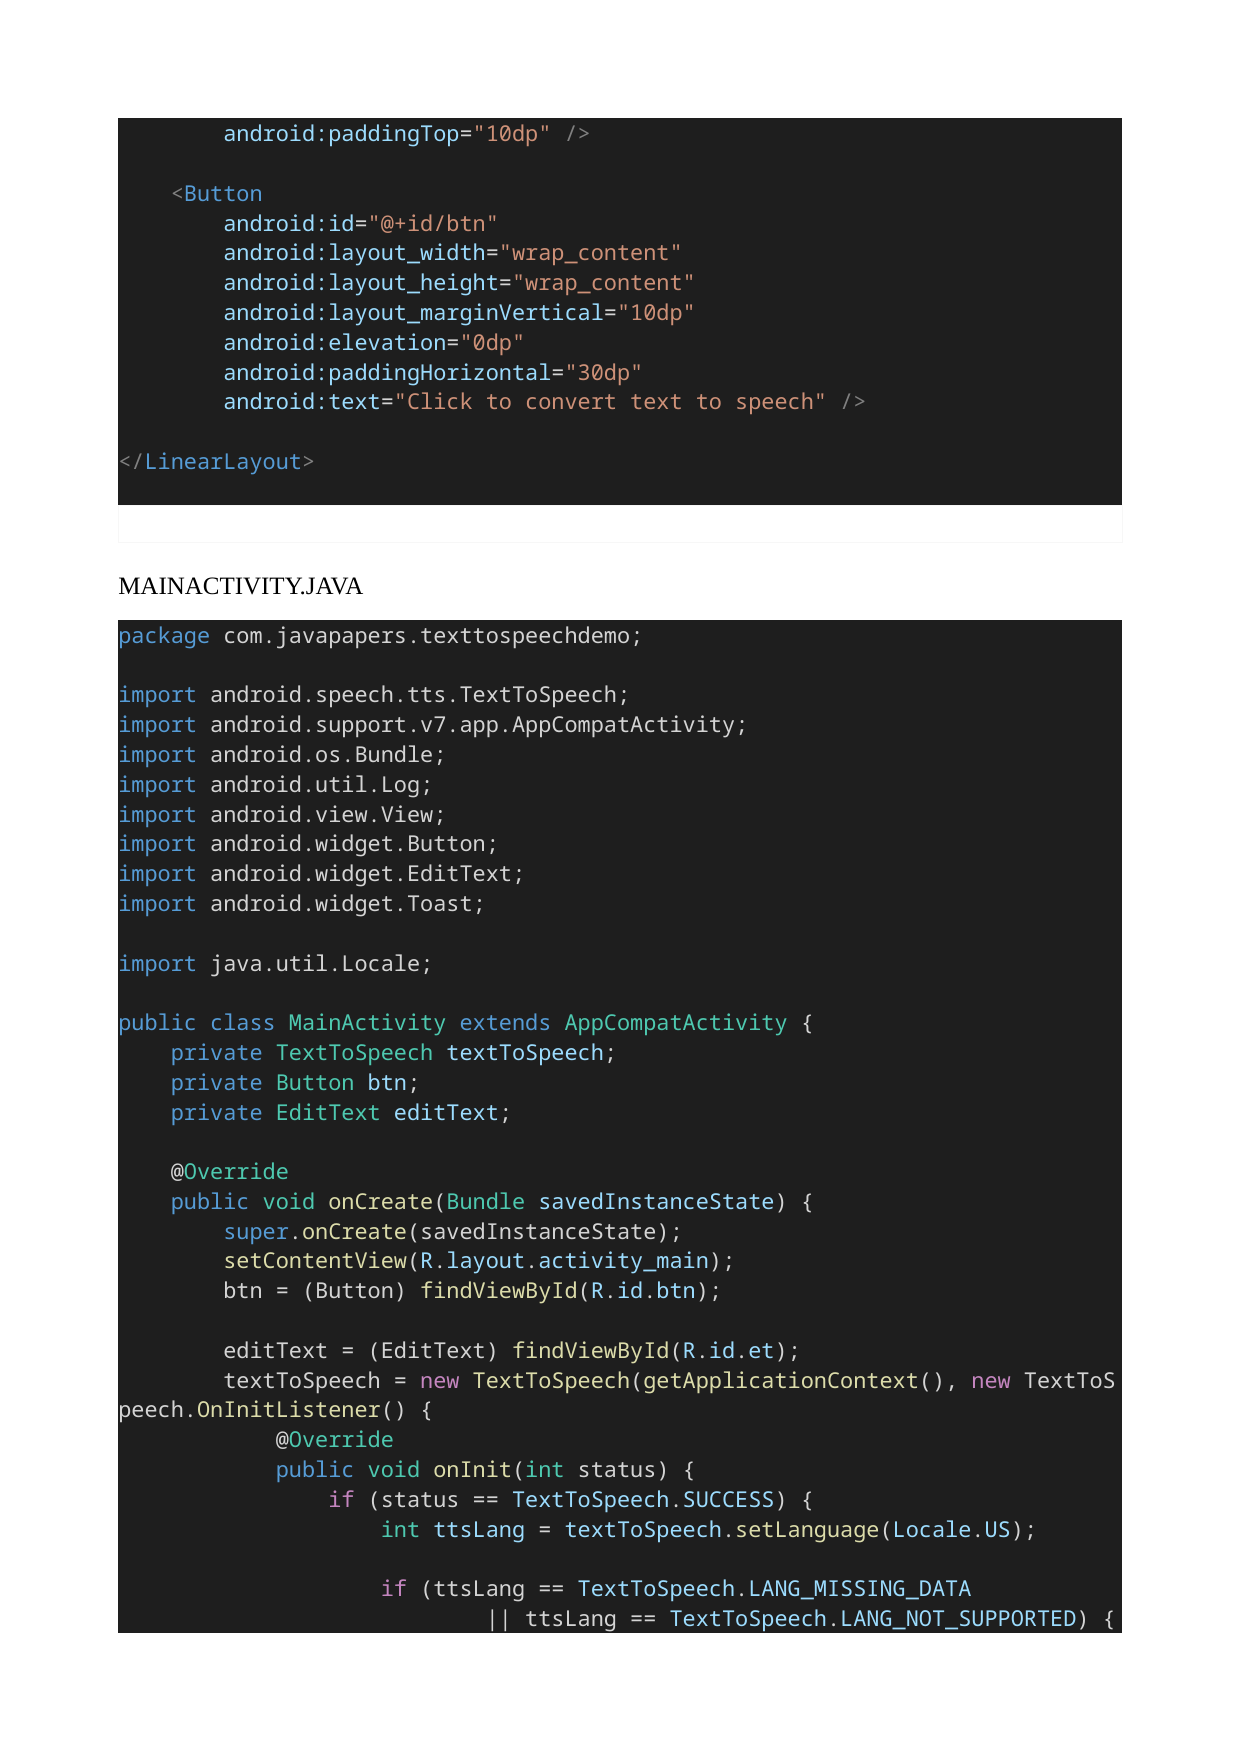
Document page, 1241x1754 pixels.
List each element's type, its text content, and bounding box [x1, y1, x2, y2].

text if (ttsLang == TextToSpeech.LANG_MISSING_DATA [118, 1573, 1122, 1603]
text import android.widget.EditText; [118, 858, 1122, 888]
text import android.widget.Button; [118, 828, 1122, 858]
text import android.widget.Toast; [118, 888, 1122, 918]
text import android.speech.tts.TextToSpeech; [118, 679, 1122, 709]
text || ttsLang == TextToSpeech.LANG_NOT_SUPPORTED) { [118, 1603, 1122, 1633]
text android:paddingHorizontal="30dp" [118, 356, 1122, 386]
text @Override [118, 1156, 1122, 1186]
text public void onInit(int status) { [118, 1454, 1122, 1484]
text MAINACTIVITY.JAVA [118, 571, 1122, 599]
text import android.os.Bundle; [118, 739, 1122, 769]
text android:layout_marginVertical="10dp" [118, 297, 1122, 327]
text import android.util.Log; [118, 769, 1122, 798]
text public class MainActivity extends AppCompatActivity { [118, 1007, 1122, 1037]
text private Button btn; [118, 1067, 1122, 1096]
text private TextToSpeech textToSpeech; [118, 1037, 1122, 1067]
text if (status == TextToSpeech.SUCCESS) { [118, 1484, 1122, 1513]
text android:elevation="0dp" [118, 327, 1122, 356]
text int ttsLang = textToSpeech.setLanguage(Locale.US); [118, 1513, 1122, 1543]
text textToSpeech = new TextToSpeech(getApplicationContext(), new TextToSpeech.OnInitListener() { [118, 1364, 1122, 1424]
text android:layout_height="wrap_content" [118, 267, 1122, 297]
text btn = (Button) findViewById(R.id.btn); [118, 1275, 1122, 1305]
text android:id="@+id/btn" [118, 207, 1122, 237]
text import android.support.v7.app.AppCompatActivity; [118, 709, 1122, 739]
text <Button [118, 178, 1122, 207]
text @Override [118, 1424, 1122, 1454]
text android:layout_width="wrap_content" [118, 237, 1122, 267]
text import java.util.Locale; [118, 947, 1122, 977]
text public void onCreate(Bundle savedInstanceState) { [118, 1186, 1122, 1216]
text import android.view.View; [118, 798, 1122, 828]
text </LinearLayout> [118, 446, 1122, 476]
text android:text="Click to convert text to speech" /> [118, 386, 1122, 416]
text setContentView(R.layout.activity_main); [118, 1245, 1122, 1275]
text super.onCreate(savedInstanceState); [118, 1216, 1122, 1245]
text package com.javapapers.texttospeechdemo; [118, 620, 1122, 649]
text android:paddingTop="10dp" /> [118, 118, 1122, 148]
text private EditText editText; [118, 1096, 1122, 1126]
text editText = (EditText) findViewById(R.id.et); [118, 1335, 1122, 1364]
